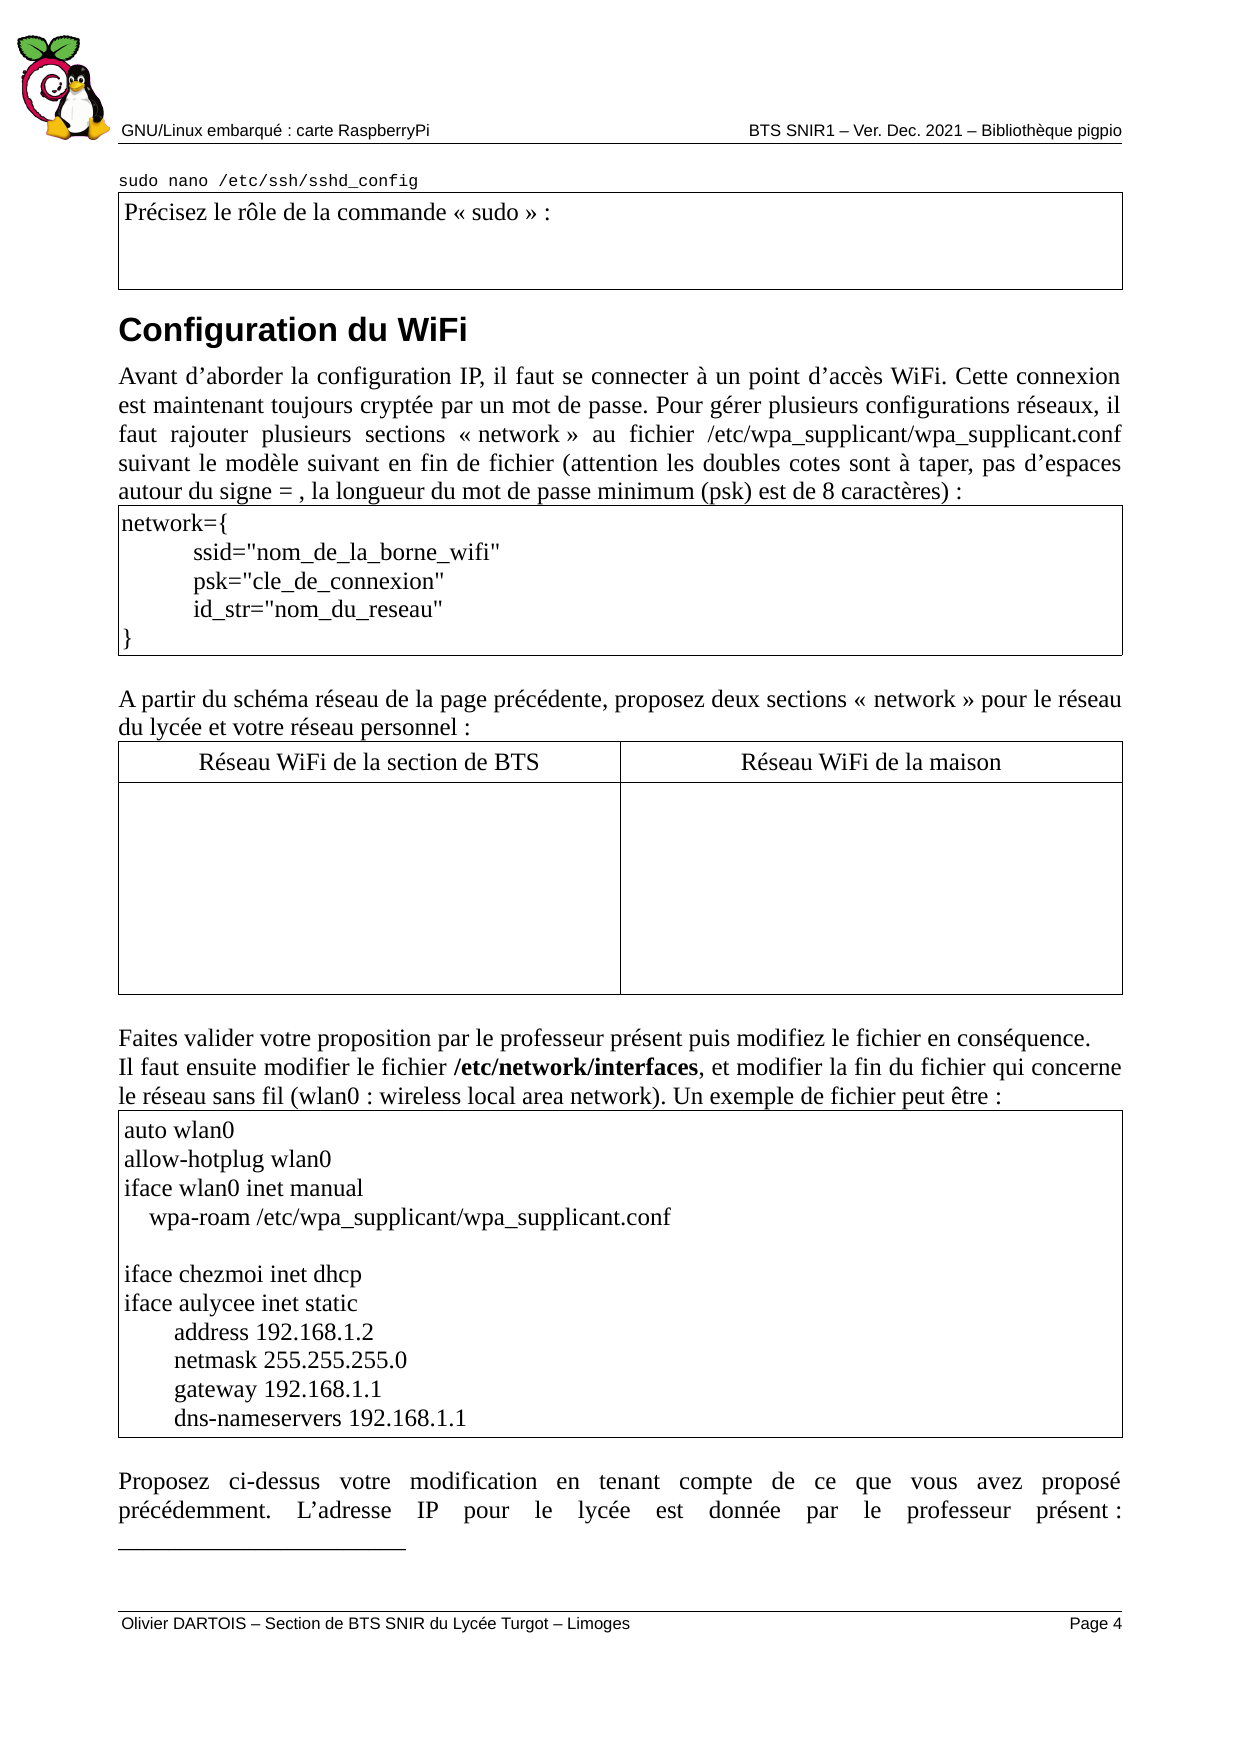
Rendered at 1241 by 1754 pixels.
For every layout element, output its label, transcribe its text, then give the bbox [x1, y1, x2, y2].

text ssid="nom_de_la_borne_wifi" [119, 534, 1122, 563]
table_header Réseau WiFi de la maison [621, 742, 1122, 782]
table_header Précisez le rôle de la commande « sudo » : [119, 193, 1122, 289]
picture [0, 31, 112, 142]
table_header auto wlan0 allow-hotplug wlan0 iface wlan0 inet manual wpa-roam /etc/wpa_supplicant/wpa_supplicant.conf iface chezmoi inet dhcp iface aulycee inet static address 192.168.1.2 netmask 255.255.255.0 gateway 192.168.1.1 dns-nameservers 192.168.1.1 [119, 1111, 1122, 1437]
text sudo nano /etc/ssh/sshd_config [118, 173, 1122, 192]
text } [119, 620, 1122, 655]
text A partir du schéma réseau de la page précédente, proposez deux sections « network » pour le réseau du lycée et votre réseau personnel : [118, 684, 1122, 741]
text Faites valider votre proposition par le professeur présent puis modifiez le fichier en conséquence. [118, 1023, 1122, 1052]
text Il faut ensuite modifier le fichier /etc/network/interfaces, et modifier la fin du fichier qui concerne le réseau sans fil (wlan0 : wireless local area network). Un exemple de fichier peut être : [118, 1052, 1122, 1109]
subtitle Configuration du WiFi [118, 310, 1122, 349]
text Avant d’aborder la configuration IP, il faut se connecter à un point d’accès WiFi. Cette connexion est maintenant toujours cryptée par un mot de passe. Pour gérer plusieurs configurations réseaux, il faut rajouter plusieurs sections « network » au fichier /etc/wpa_supplicant/wpa_supplicant.conf suivant le modèle suivant en fin de fichier (attention les doubles cotes sont à taper, pas d’espaces autour du signe = , la longueur du mot de passe minimum (psk) est de 8 caractères) : [118, 361, 1122, 505]
text network={ [119, 506, 1122, 534]
table_cell [119, 783, 620, 994]
text Proposez ci-dessus votre modification en tenant compte de ce que vous avez proposé précédemment. L’adresse IP pour le lycée est donnée par le professeur présent : _______________________ [118, 1466, 1122, 1552]
table_cell [621, 783, 1122, 994]
text id_str="nom_du_reseau" [119, 591, 1122, 620]
text psk="cle_de_connexion" [119, 563, 1122, 591]
table_header Réseau WiFi de la section de BTS [119, 742, 620, 782]
